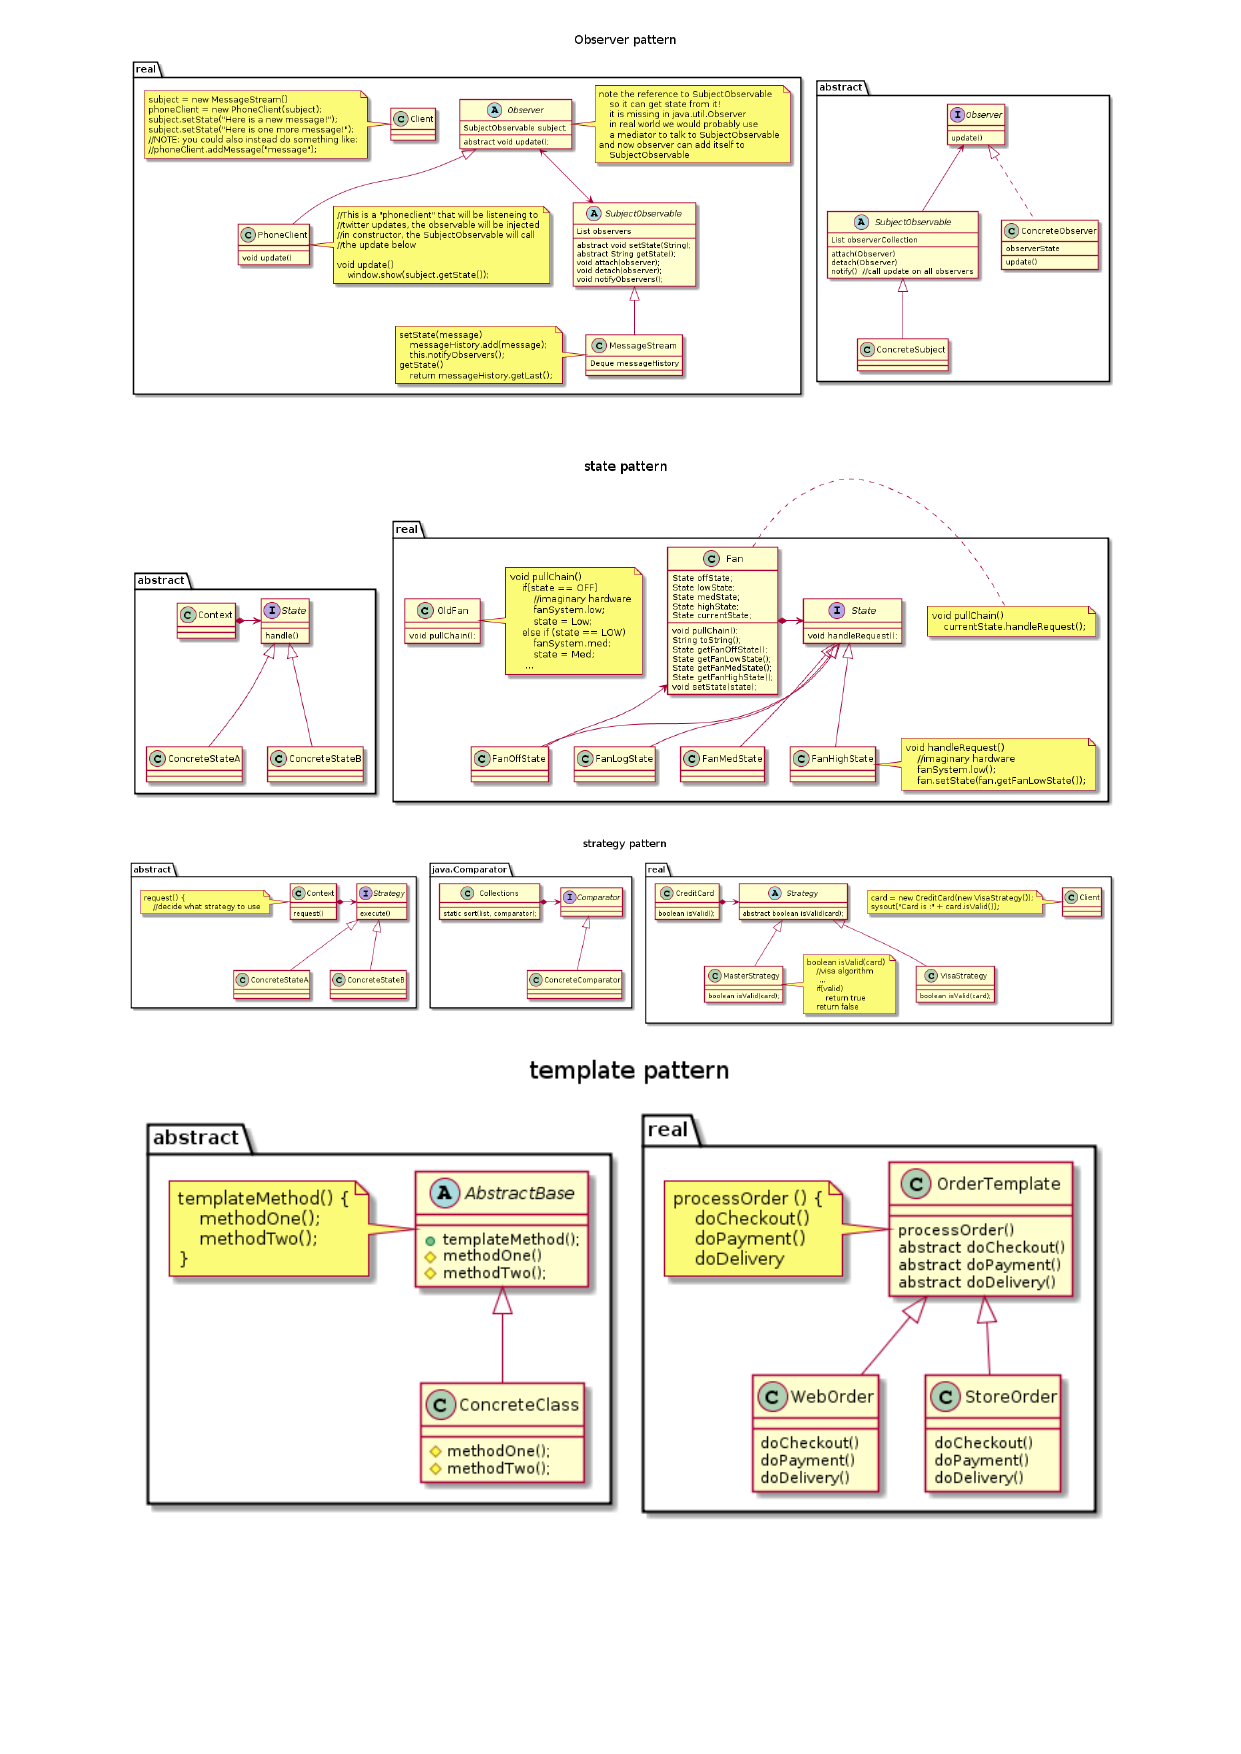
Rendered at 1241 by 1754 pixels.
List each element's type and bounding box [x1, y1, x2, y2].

picture [118, 837, 1123, 1029]
picture [118, 32, 1123, 401]
picture [118, 458, 1123, 809]
picture [118, 1056, 1123, 1526]
